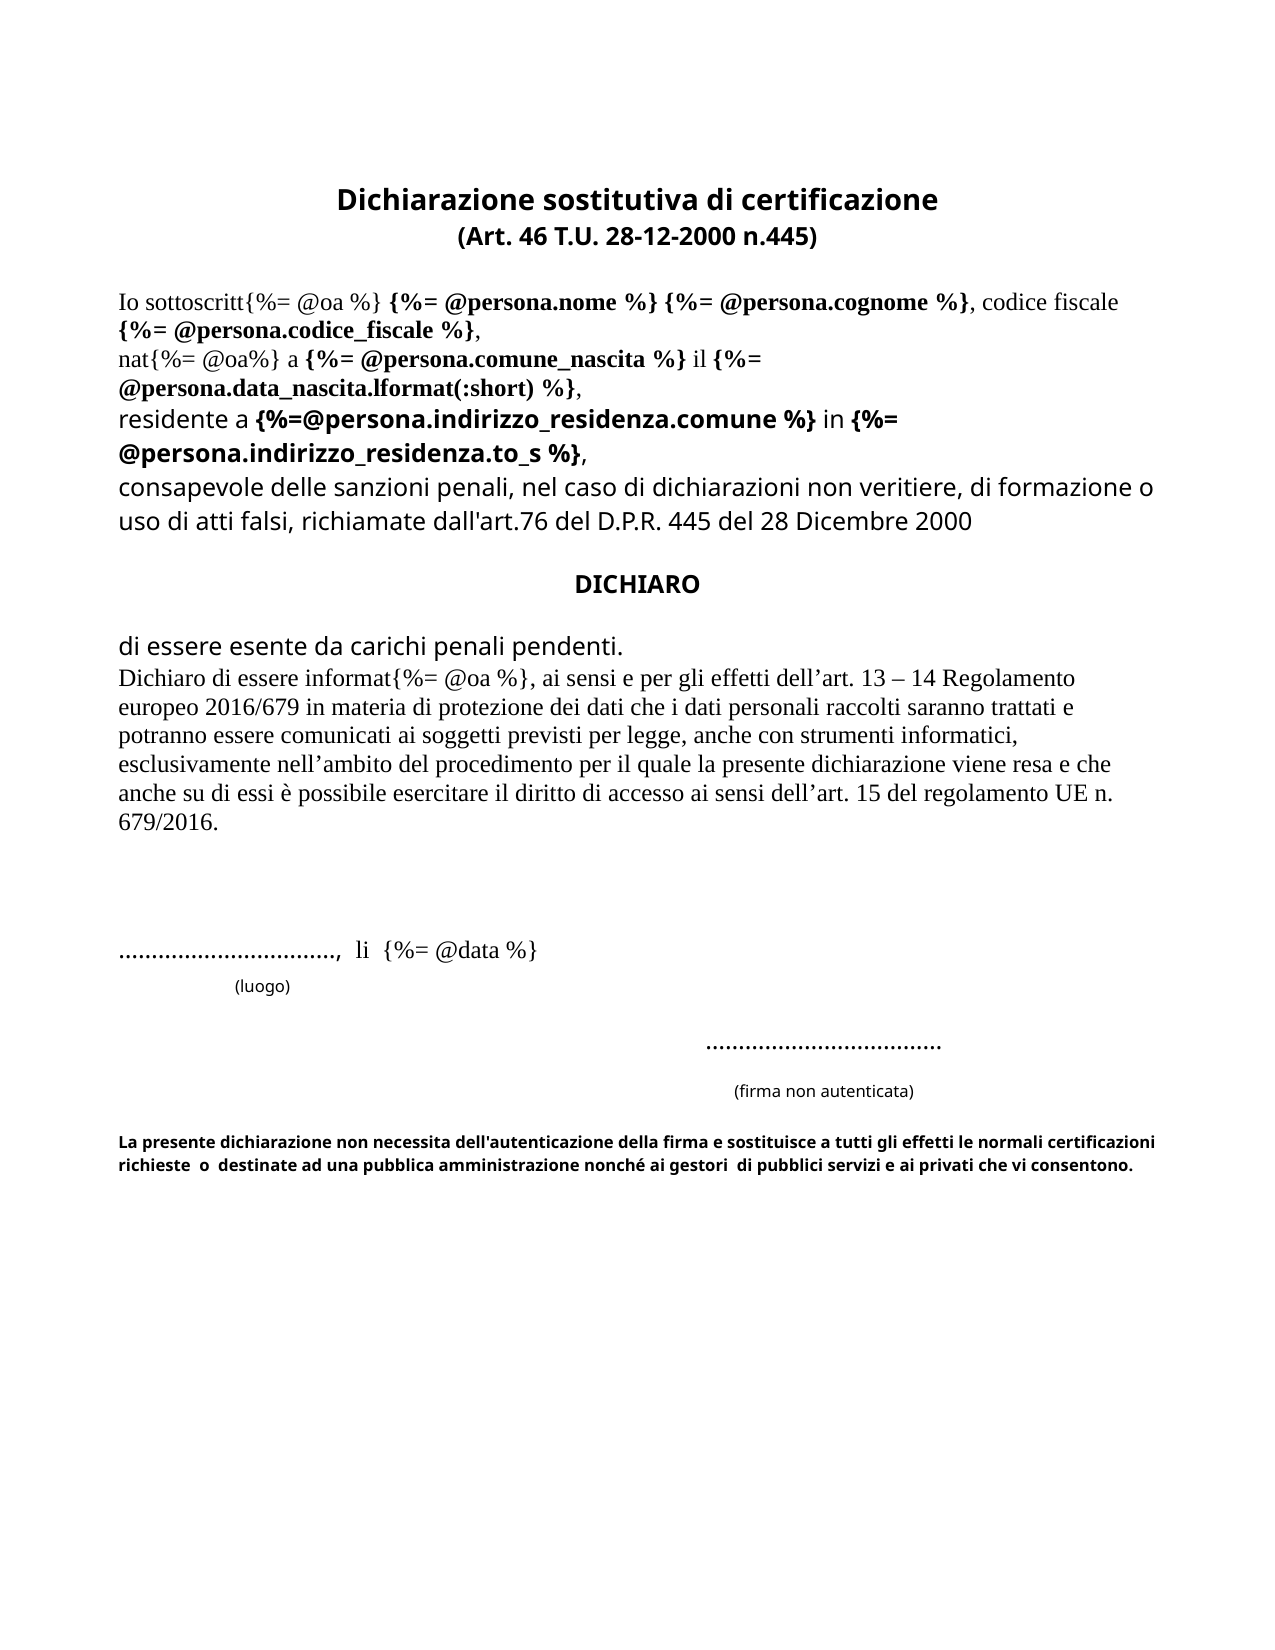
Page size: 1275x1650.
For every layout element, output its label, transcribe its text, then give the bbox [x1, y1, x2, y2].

text residente a {%=@persona.indirizzo_residenza.comune %} in {%= @persona.indirizzo_residenza.to_s %}, [118, 402, 1157, 470]
text (luogo) [118, 966, 1157, 1000]
text Io sottoscritt{%= @oa %} {%= @persona.nome %} {%= @persona.cognome %}, codice fiscale {%= @persona.codice_fiscale %}, [118, 287, 1157, 344]
text (firma non autenticata) [118, 1080, 1157, 1102]
text di essere esente da carichi penali pendenti. [118, 629, 1122, 663]
text La presente dichiarazione non necessita dell'autenticazione della firma e sostituisce a tutti gli effetti le normali certificazioni richieste o destinate ad una pubblica amministrazione nonché ai gestori di pubblici servizi e ai privati che vi consentono. [118, 1131, 1157, 1176]
text DICHIARO [118, 566, 1157, 601]
text consapevole delle sanzioni penali, nel caso di dichiarazioni non veritiere, di formazione o uso di atti falsi, richiamate dall'art.76 del D.P.R. 445 del 28 Dicembre 2000 [118, 470, 1157, 538]
text Dichiarazione sostitutiva di certificazione [118, 179, 1157, 219]
text Dichiaro di essere informat{%= @oa %}, ai sensi e per gli effetti dell’art. 13 – 14 Regolamento europeo 2016/679 in materia di protezione dei dati che i dati personali raccolti saranno trattati e potranno essere comunicati ai soggetti previsti per legge, anche con strumenti informatici, esclusivamente nell’ambito del procedimento per il quale la presente dichiarazione viene resa e che anche su di essi è possibile esercitare il diritto di accesso ai sensi dell’art. 15 del regolamento UE n. 679/2016. [118, 663, 1157, 836]
text ……………………………… [118, 1023, 1157, 1057]
text nat{%= @oa%} a {%= @persona.comune_nascita %} il {%= @persona.data_nascita.lformat(:short) %}, [118, 344, 1157, 402]
text (Art. 46 T.U. 28-12-2000 n.445) [118, 219, 1157, 253]
text ……………………………, li {%= @data %} [118, 932, 1157, 966]
